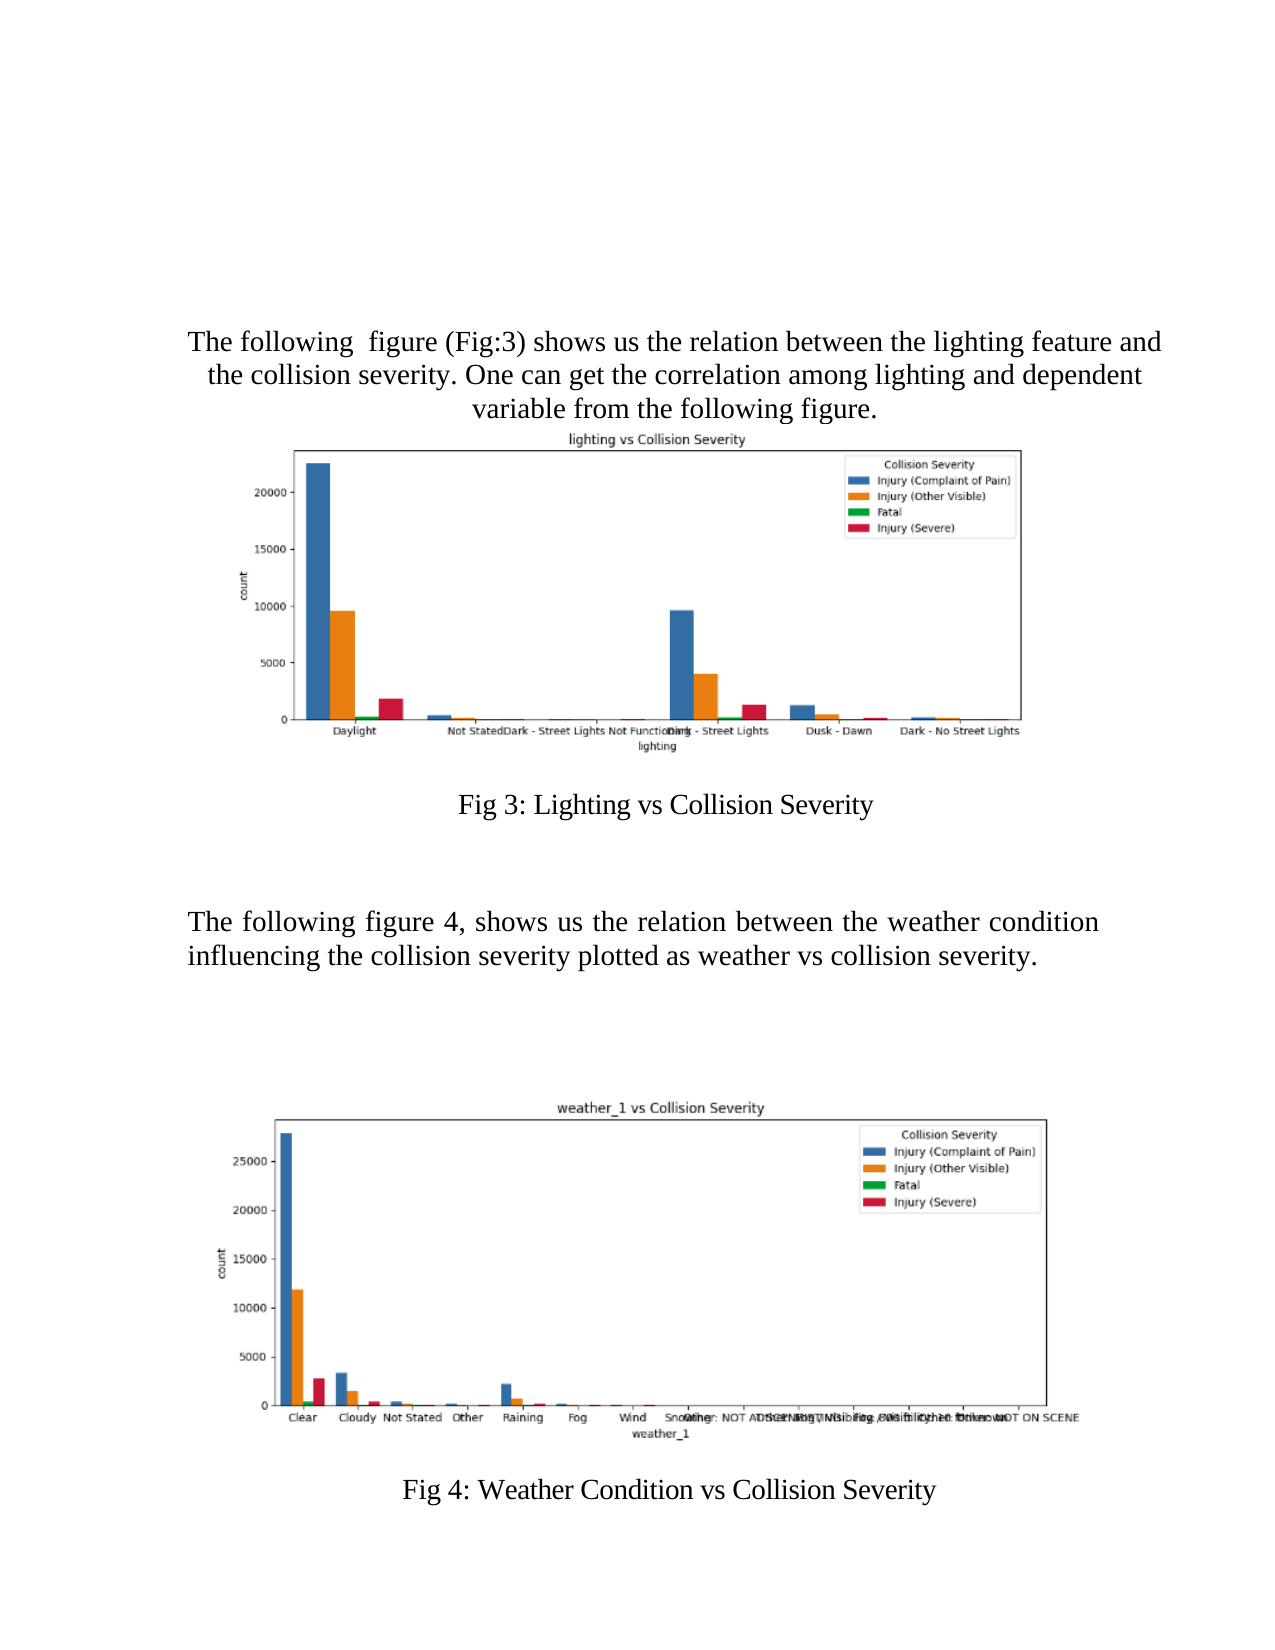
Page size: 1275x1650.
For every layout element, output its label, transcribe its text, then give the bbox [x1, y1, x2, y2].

picture [222, 424, 1055, 762]
picture [210, 1090, 1094, 1448]
text The following figure (Fig:3) shows us the relation between the lighting feature and the collision severity. One can get the correlation among lighting and dependent variable from the following figure. [187, 324, 1162, 424]
text The following figure 4, shows us the relation between the weather condition influencing the collision severity plotted as weather vs collision severity. [187, 904, 1100, 972]
text Fig 3: Lighting vs Collision Severity [458, 450, 1175, 821]
text Fig 4: Weather Condition vs Collision Severity [102, 1103, 1175, 1506]
